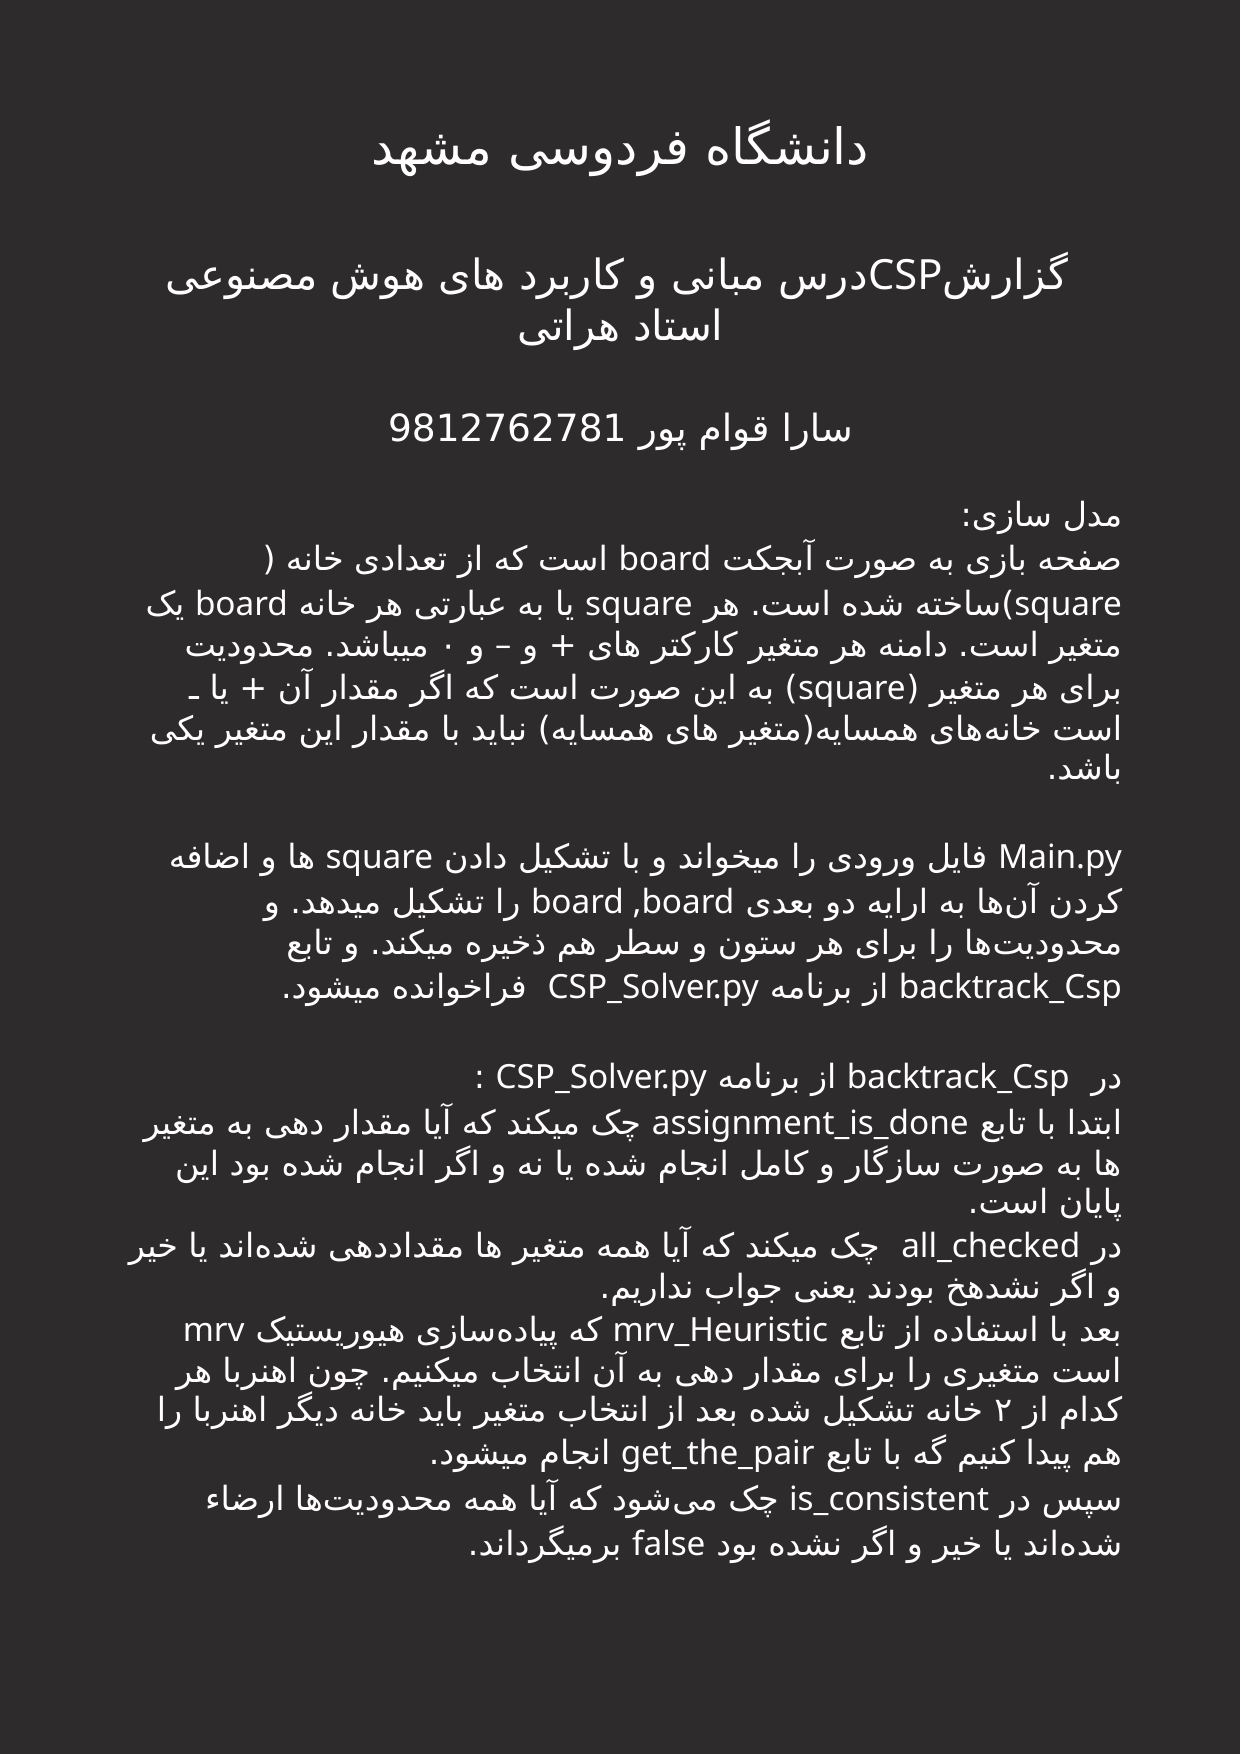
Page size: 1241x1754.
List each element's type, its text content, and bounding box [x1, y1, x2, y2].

text دانشگاه فردوسی مشهد [118, 118, 1122, 176]
text صفحه بازی به صورت آبجکت board است که از تعدادی خانه (square)ساخته شده است. هر square یا به عبارتی هر خانه board یک متغیر است. دامنه هر متغیر کارکتر های + و – و ۰ میباشد. محدودیت برای هر متغیر (square) به این صورت است که اگر مقدار آن + یا ـ است خانه‌های همسایه(متغیر های همسایه) نباید با مقدار این متغیر یکی باشد. [118, 534, 1122, 787]
text Main.py فایل ورودی را میخواند و با تشکیل دادن square ها و اضافه کردن آن‌ها به ارایه دو بعدی board ,board را تشکیل میدهد. و محدودیت‌ها را برای هر ستون و سطر هم ذخیره میکند. و تابع backtrack_Csp از برنامه CSP_Solver.py فراخوانده میشود. [118, 833, 1122, 1008]
text در backtrack_Csp از برنامه CSP_Solver.py : [118, 1053, 1122, 1099]
text استاد هراتی [118, 301, 1122, 350]
text در all_checked چک میکند که آیا همه متغیر ها مقداددهی شده‌اند یا خیر و اگر نشدهخ بودند یعنی جواب نداریم. [118, 1222, 1122, 1306]
text سپس در is_consistent چک می‌شود که آیا همه محدودیت‌ها ارضاء شده‌اند یا خیر و اگر نشده بود false برمیگرداند. [118, 1474, 1122, 1565]
text بعد با استفاده از تابع mrv_Heuristic که پیاده‌سازی هیوریستیک mrv است متغیری را برای مقدار دهی به آن انتخاب میکنیم. چون اهنربا هر کدام از ۲ خانه تشکیل شده بعد از انتخاب متغیر باید خانه دیگر اهنربا را هم پیدا کنیم گه با تابع get_the_pair انجام میشود. [118, 1306, 1122, 1474]
text مدل سازی: [118, 496, 1122, 534]
text سارا قوام پور 9812762781 [118, 407, 1122, 450]
text درس مبانی و کاربرد های هوش مصنوعیCSPگزارش [118, 244, 1122, 301]
text ابتدا با تابع assignment_is_done چک میکند که آیا مقدار دهی به متغیر ها به صورت سازگار و کامل انجام شده یا نه و اگر انجام شده بود این پایان است. [118, 1099, 1122, 1222]
